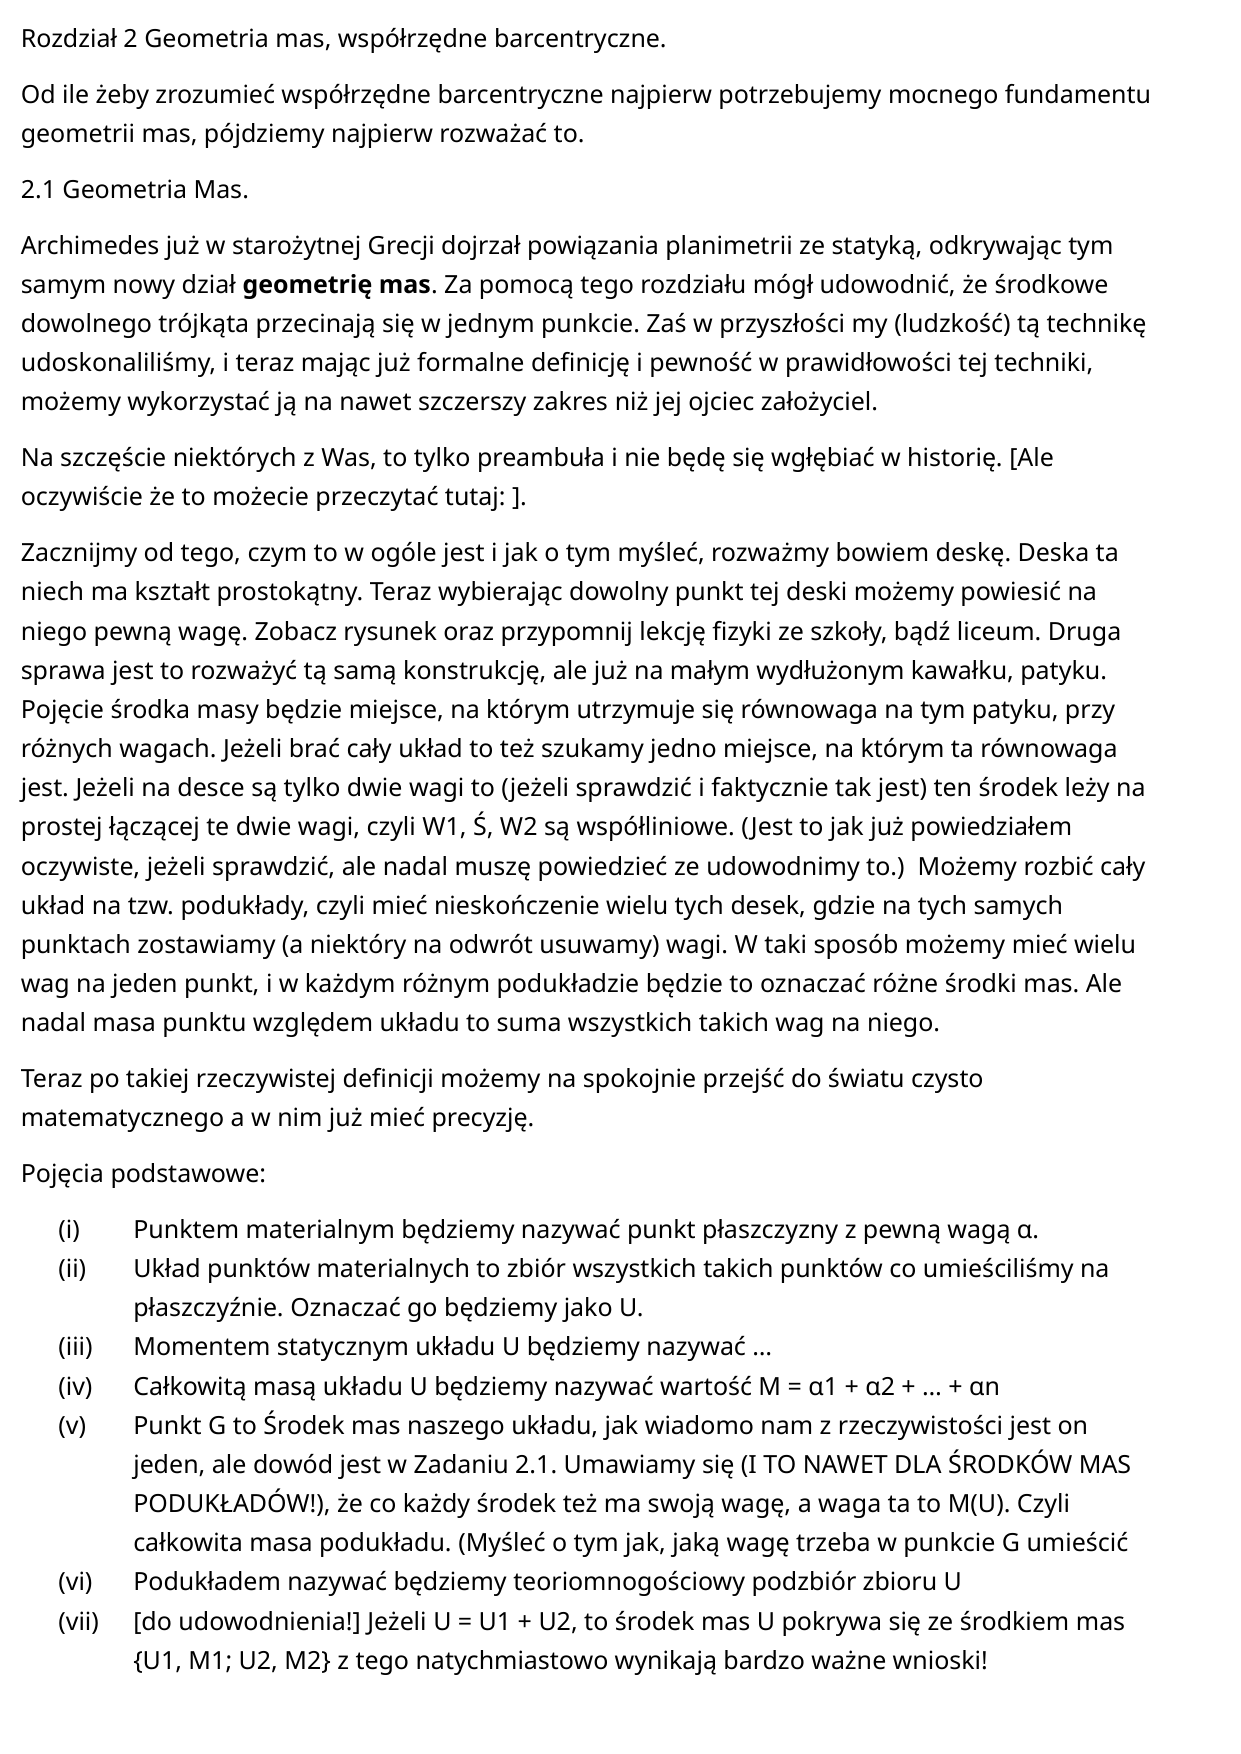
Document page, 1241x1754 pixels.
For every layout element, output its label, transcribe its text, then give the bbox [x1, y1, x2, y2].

text Na szczęście niektórych z Was, to tylko preambuła i nie będę się wgłębiać w historię. [Ale oczywiście że to możecie przeczytać tutaj: ]. [21, 440, 1165, 513]
list [do udowodnienia!] Jeżeli U = U1 + U2, to środek mas U pokrywa się ze środkiem mas {U1, M1; U2, M2} z tego natychmiastowo wynikają bardzo ważne wnioski! [58, 1603, 1165, 1676]
list Momentem statycznym układu U będziemy nazywać … [58, 1329, 1165, 1363]
text 2.1 Geometria Mas. [21, 171, 1165, 206]
list Podukładem nazywać będziemy teoriomnogościowy podzbiór zbioru U [58, 1564, 1165, 1598]
text Archimedes już w starożytnej Grecji dojrzał powiązania planimetrii ze statyką, odkrywając tym samym nowy dział geometrię mas. Za pomocą tego rozdziału mógł udowodnić, że środkowe dowolnego trójkąta przecinają się w jednym punkcie. Zaś w przyszłości my (ludzkość) tą technikę udoskonaliliśmy, i teraz mając już formalne definicję i pewność w prawidłowości tej techniki, możemy wykorzystać ją na nawet szczerszy zakres niż jej ojciec założyciel. [21, 227, 1165, 418]
list Punkt G to Środek mas naszego układu, jak wiadomo nam z rzeczywistości jest on jeden, ale dowód jest w Zadaniu 2.1. Umawiamy się (I TO NAWET DLA ŚRODKÓW MAS PODUKŁADÓW!), że co każdy środek też ma swoją wagę, a waga ta to M(U). Czyli całkowita masa podukładu. (Myśleć o tym jak, jaką wagę trzeba w punkcie G umieścić [58, 1407, 1165, 1559]
text Od ile żeby zrozumieć współrzędne barcentryczne najpierw potrzebujemy mocnego fundamentu geometrii mas, pójdziemy najpierw rozważać to. [21, 76, 1165, 150]
text Rozdział 2 Geometria mas, współrzędne barcentryczne. [21, 21, 1165, 55]
list Całkowitą masą układu U będziemy nazywać wartość M = α1 + α2 + … + αn [58, 1368, 1165, 1402]
text Teraz po takiej rzeczywistej definicji możemy na spokojnie przejść do światu czysto matematycznego a w nim już mieć precyzję. [21, 1061, 1165, 1134]
text Pojęcia podstawowe: [21, 1156, 1165, 1190]
list Punktem materialnym będziemy nazywać punkt płaszczyzny z pewną wagą α. [58, 1211, 1165, 1246]
text Zacznijmy od tego, czym to w ogóle jest i jak o tym myśleć, rozważmy bowiem deskę. Deska ta niech ma kształt prostokątny. Teraz wybierając dowolny punkt tej deski możemy powiesić na niego pewną wagę. Zobacz rysunek oraz przypomnij lekcję fizyki ze szkoły, bądź liceum. Druga sprawa jest to rozważyć tą samą konstrukcję, ale już na małym wydłużonym kawałku, patyku. Pojęcie środka masy będzie miejsce, na którym utrzymuje się równowaga na tym patyku, przy różnych wagach. Jeżeli brać cały układ to też szukamy jedno miejsce, na którym ta równowaga jest. Jeżeli na desce są tylko dwie wagi to (jeżeli sprawdzić i faktycznie tak jest) ten środek leży na prostej łączącej te dwie wagi, czyli W1, Ś, W2 są współliniowe. (Jest to jak już powiedziałem oczywiste, jeżeli sprawdzić, ale nadal muszę powiedzieć ze udowodnimy to.) Możemy rozbić cały układ na tzw. podukłady, czyli mieć nieskończenie wielu tych desek, gdzie na tych samych punktach zostawiamy (a niektóry na odwrót usuwamy) wagi. W taki sposób możemy mieć wielu wag na jeden punkt, i w każdym różnym podukładzie będzie to oznaczać różne środki mas. Ale nadal masa punktu względem układu to suma wszystkich takich wag na niego. [21, 535, 1165, 1039]
list Układ punktów materialnych to zbiór wszystkich takich punktów co umieściliśmy na płaszczyźnie. Oznaczać go będziemy jako U. [58, 1251, 1165, 1324]
